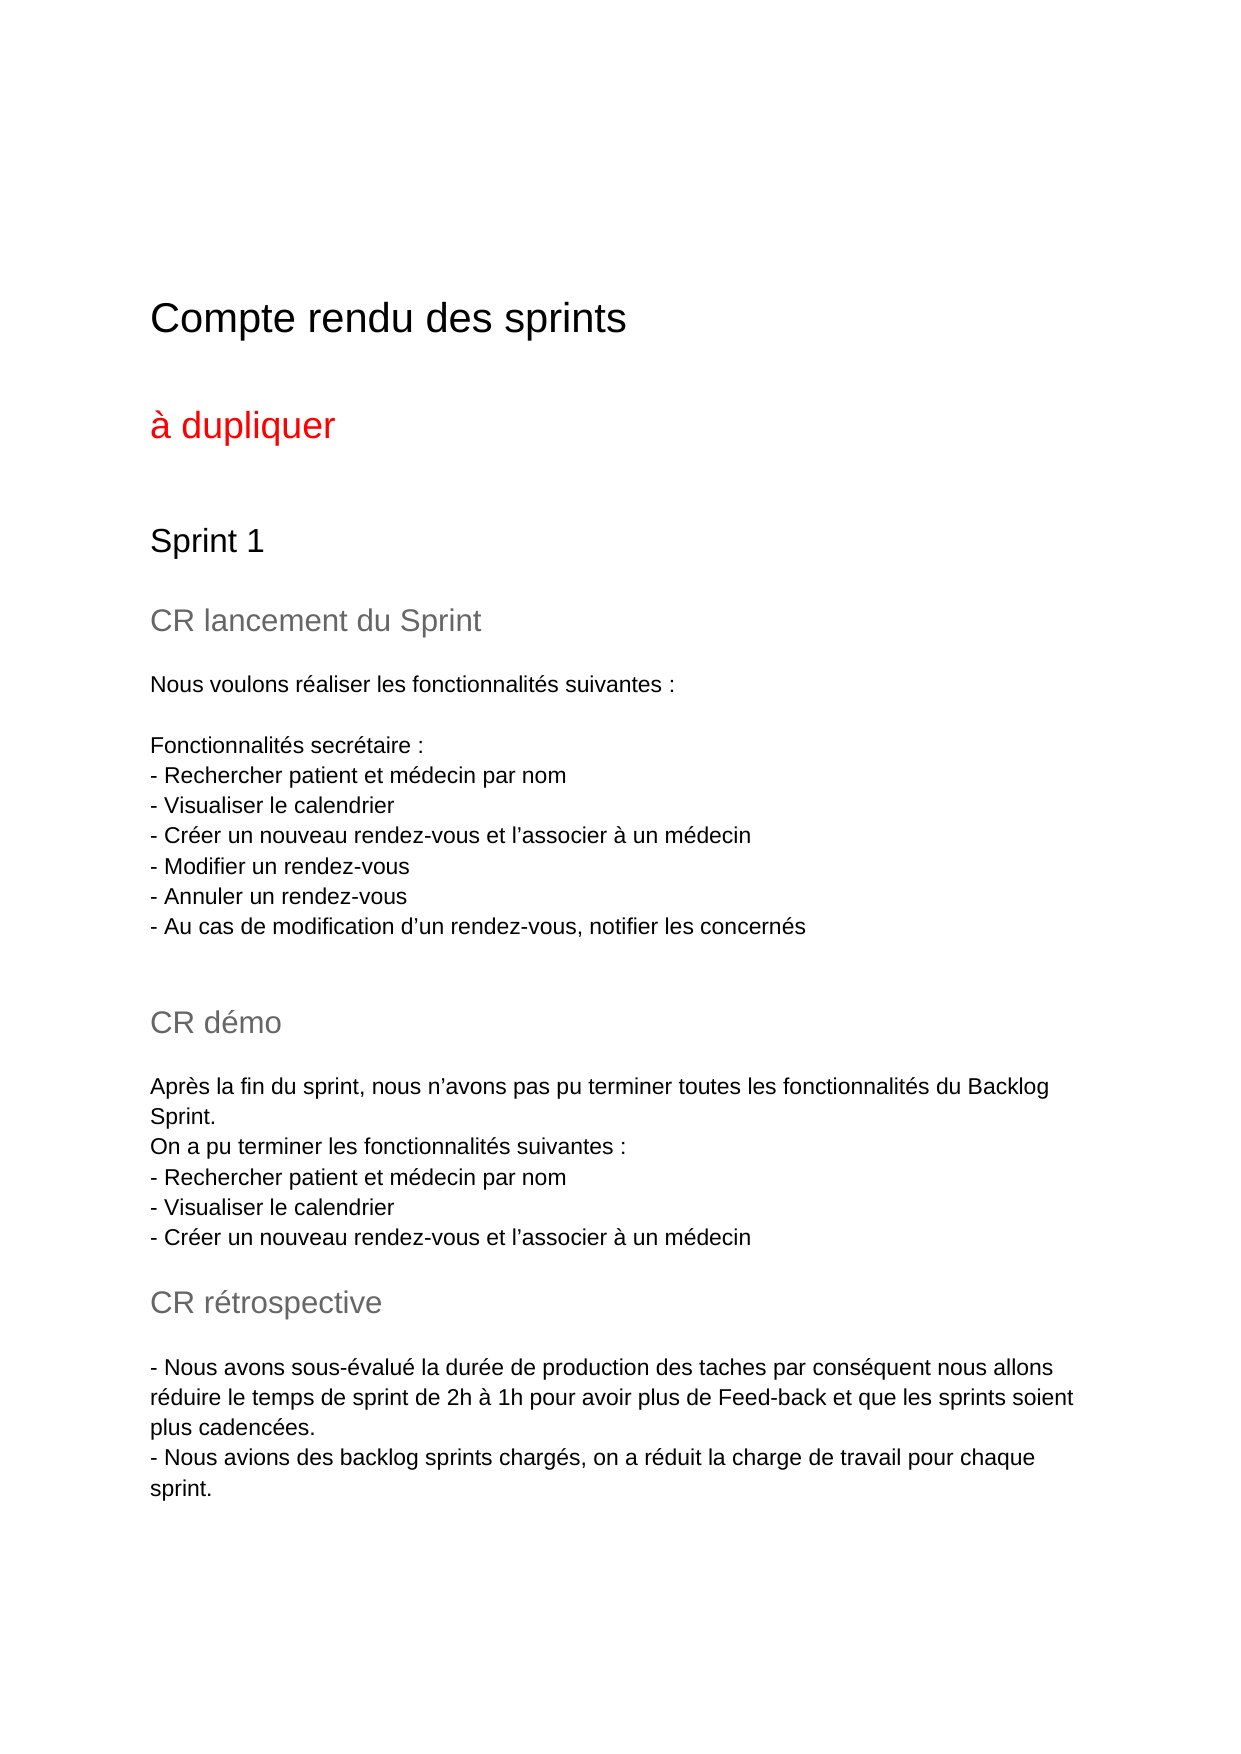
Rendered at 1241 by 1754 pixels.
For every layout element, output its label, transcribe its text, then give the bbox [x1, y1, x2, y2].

text Nous voulons réaliser les fonctionnalités suivantes : [150, 671, 1090, 698]
text - Créer un nouveau rendez-vous et l’associer à un médecin [150, 1224, 1090, 1250]
subtitle Compte rendu des sprints [150, 294, 1090, 342]
text Après la fin du sprint, nous n’avons pas pu terminer toutes les fonctionnalités du Backlog Sprint. [150, 1073, 1090, 1129]
text - Au cas de modification d’un rendez-vous, notifier les concernés [150, 913, 1090, 939]
text - Visualiser le calendrier [150, 1194, 1090, 1220]
text - Modifier un rendez-vous [150, 853, 1090, 879]
subtitle CR lancement du Sprint [150, 602, 1090, 638]
text - Rechercher patient et médecin par nom [150, 1163, 1090, 1190]
subtitle CR démo [150, 1004, 1090, 1039]
text - Visualiser le calendrier [150, 792, 1090, 818]
text On a pu terminer les fonctionnalités suivantes : [150, 1133, 1090, 1160]
text - Créer un nouveau rendez-vous et l’associer à un médecin [150, 822, 1090, 849]
subtitle Sprint 1 [150, 521, 1090, 559]
text - Nous avons sous-évalué la durée de production des taches par conséquent nous allons réduire le temps de sprint de 2h à 1h pour avoir plus de Feed-back et que les sprints soient plus cadencées. [150, 1354, 1090, 1440]
text à dupliquer [150, 404, 1090, 447]
text - Nous avions des backlog sprints chargés, on a réduit la charge de travail pour chaque sprint. [150, 1444, 1090, 1501]
subtitle CR rétrospective [150, 1284, 1090, 1320]
text - Annuler un rendez-vous [150, 883, 1090, 909]
text Fonctionnalités secrétaire : [150, 732, 1090, 758]
text - Rechercher patient et médecin par nom [150, 762, 1090, 788]
